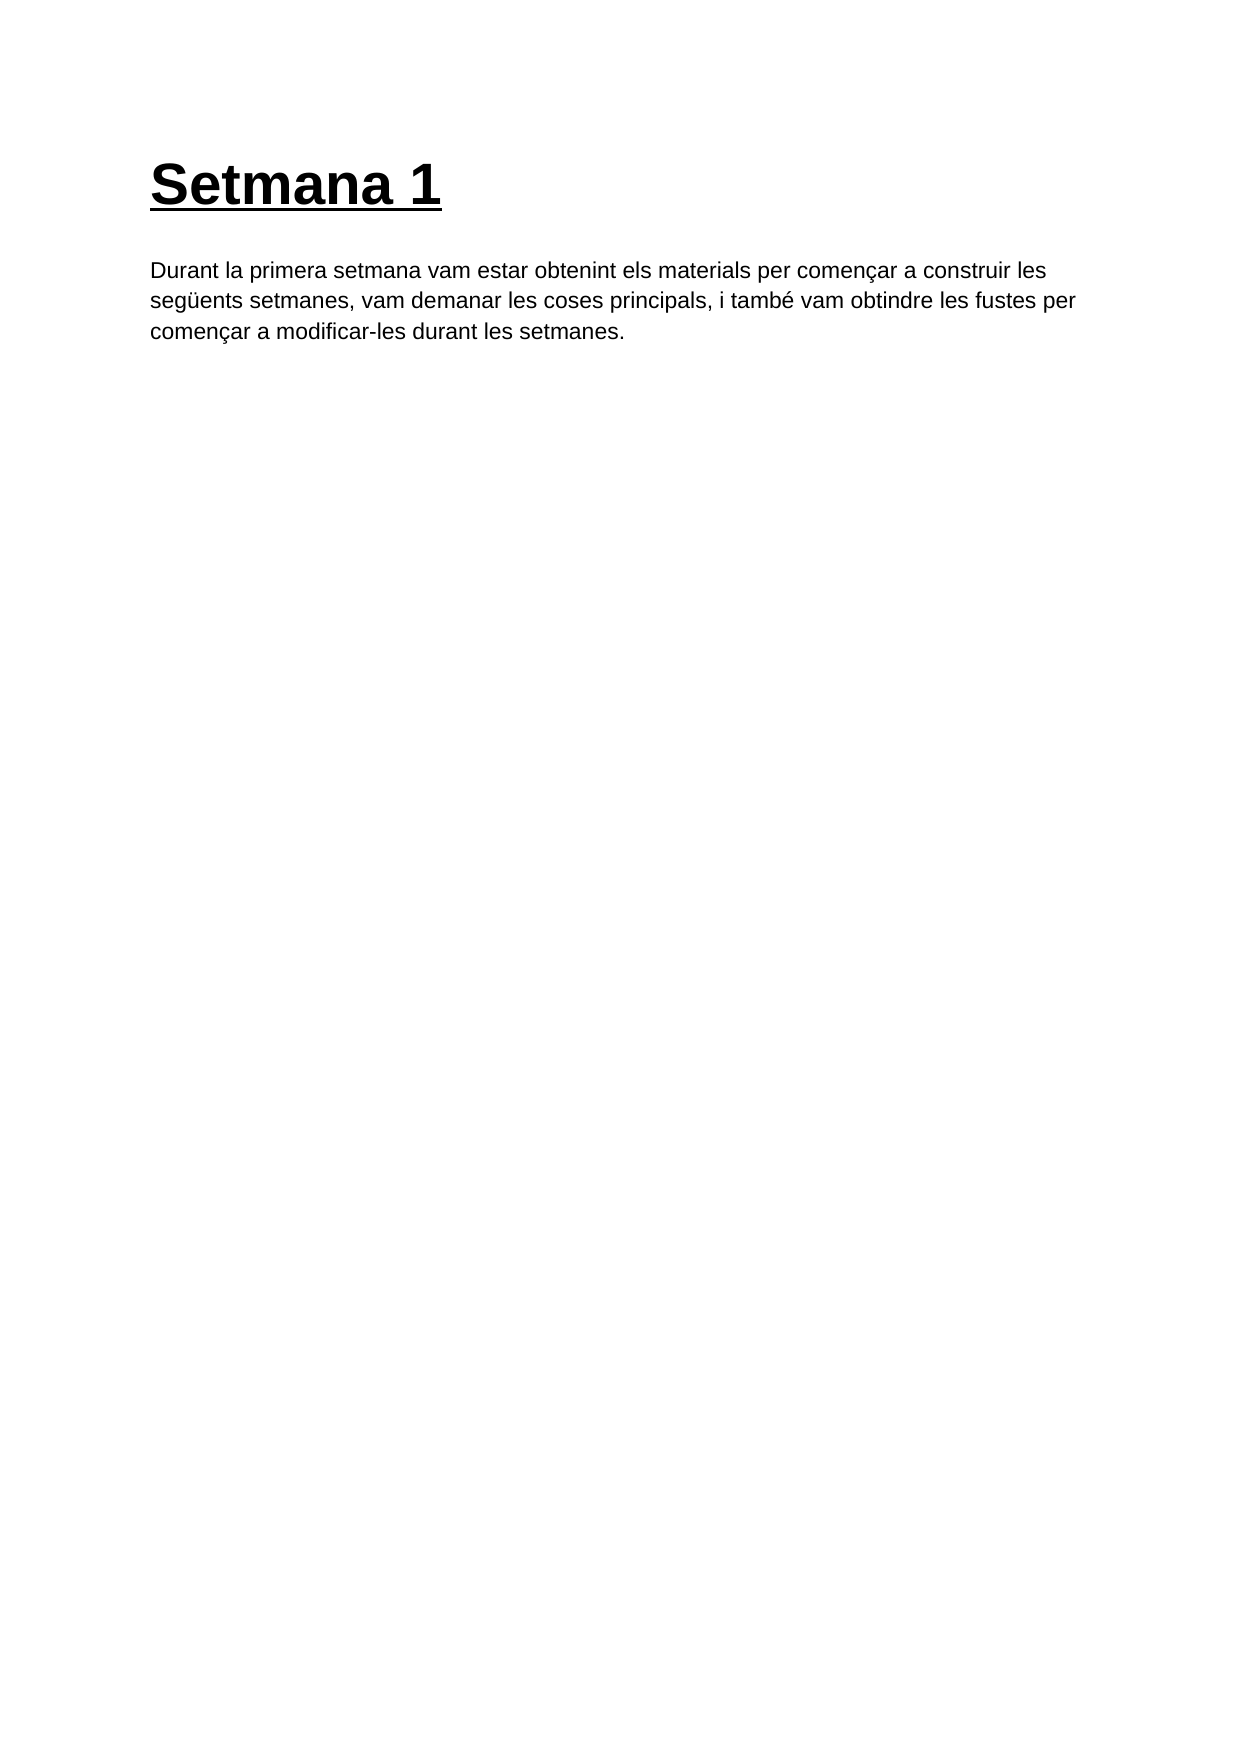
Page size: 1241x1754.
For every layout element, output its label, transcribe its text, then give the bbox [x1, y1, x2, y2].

text Durant la primera setmana vam estar obtenint els materials per començar a construir les següents setmanes, vam demanar les coses principals, i també vam obtindre les fustes per començar a modificar-les durant les setmanes. [150, 257, 1090, 344]
text Setmana 1 [150, 150, 1090, 217]
